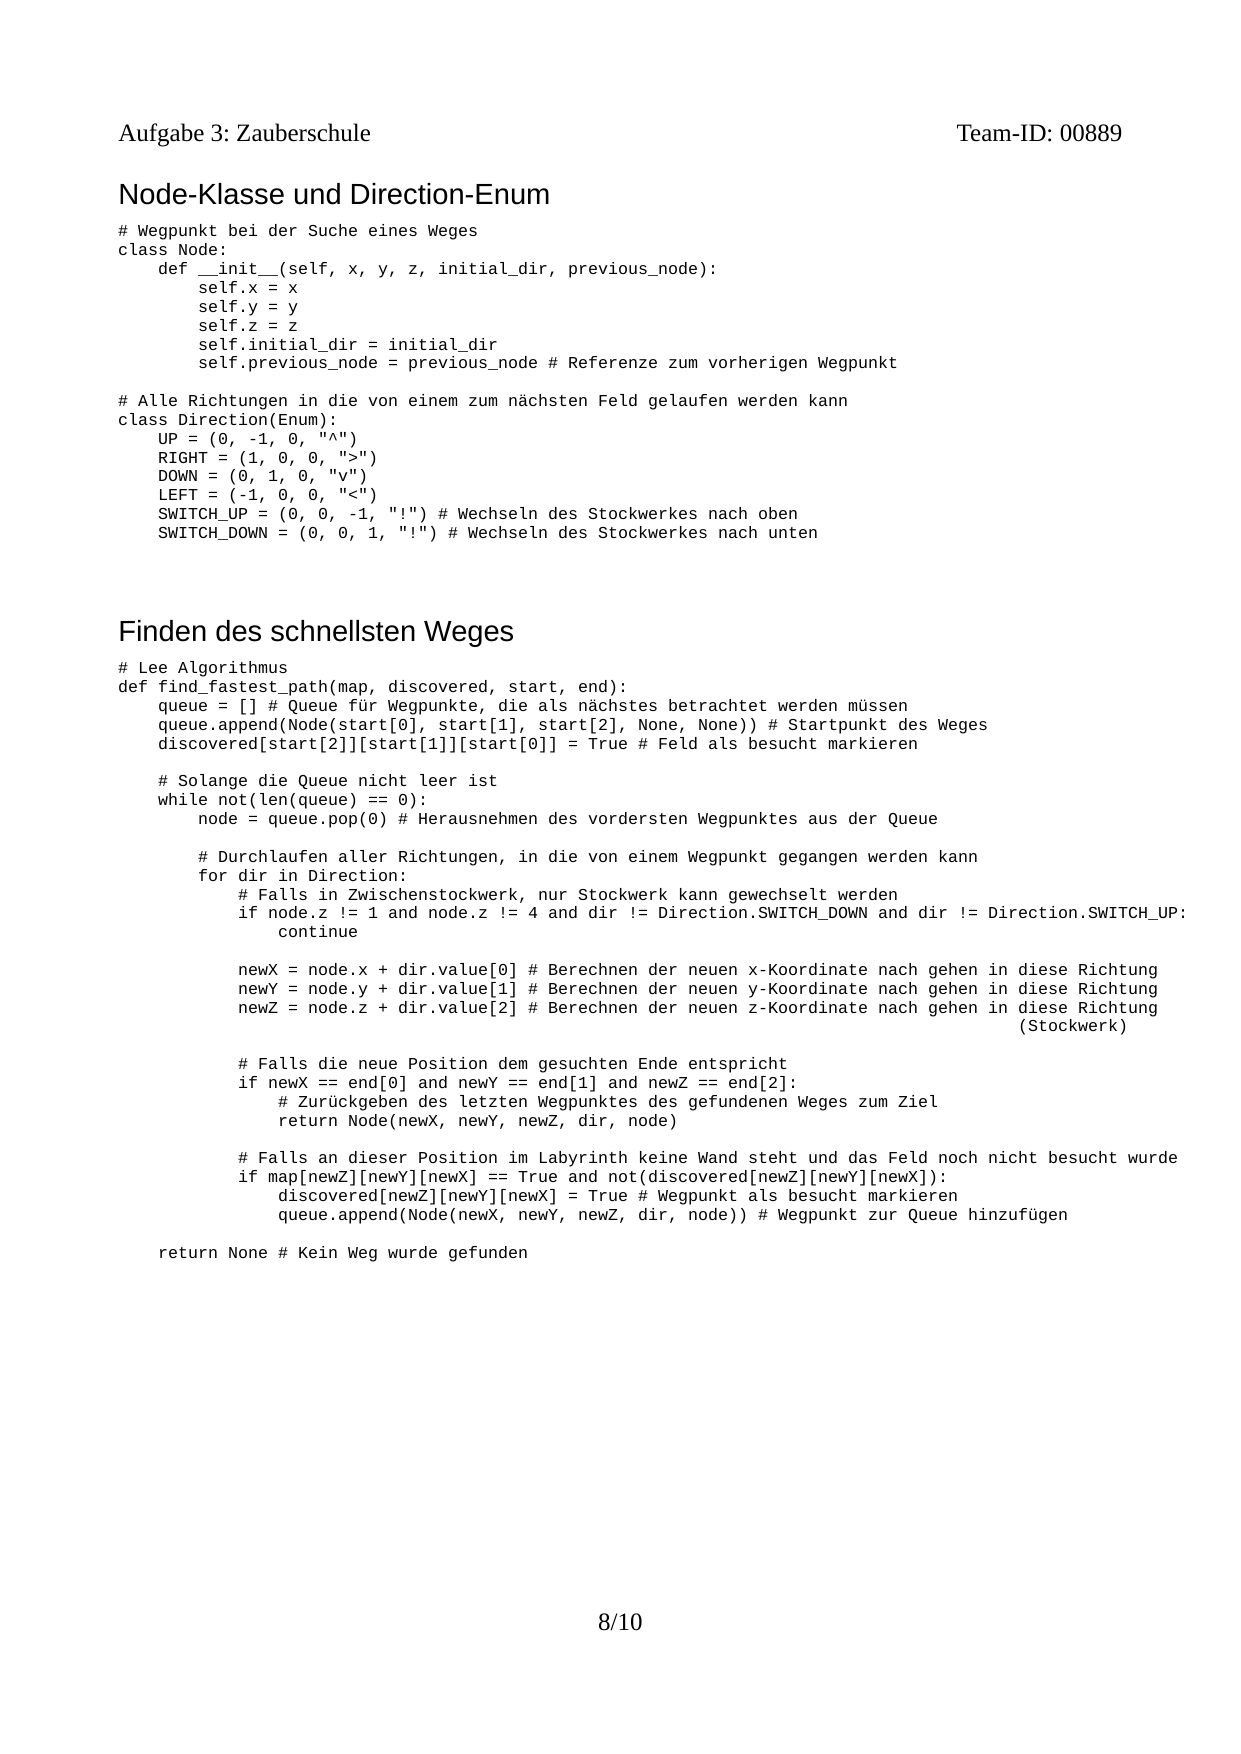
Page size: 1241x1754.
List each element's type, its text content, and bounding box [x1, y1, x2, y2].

subtitle Node-Klasse und Direction-Enum [118, 177, 1122, 210]
subtitle Finden des schnellsten Weges [118, 614, 1122, 647]
